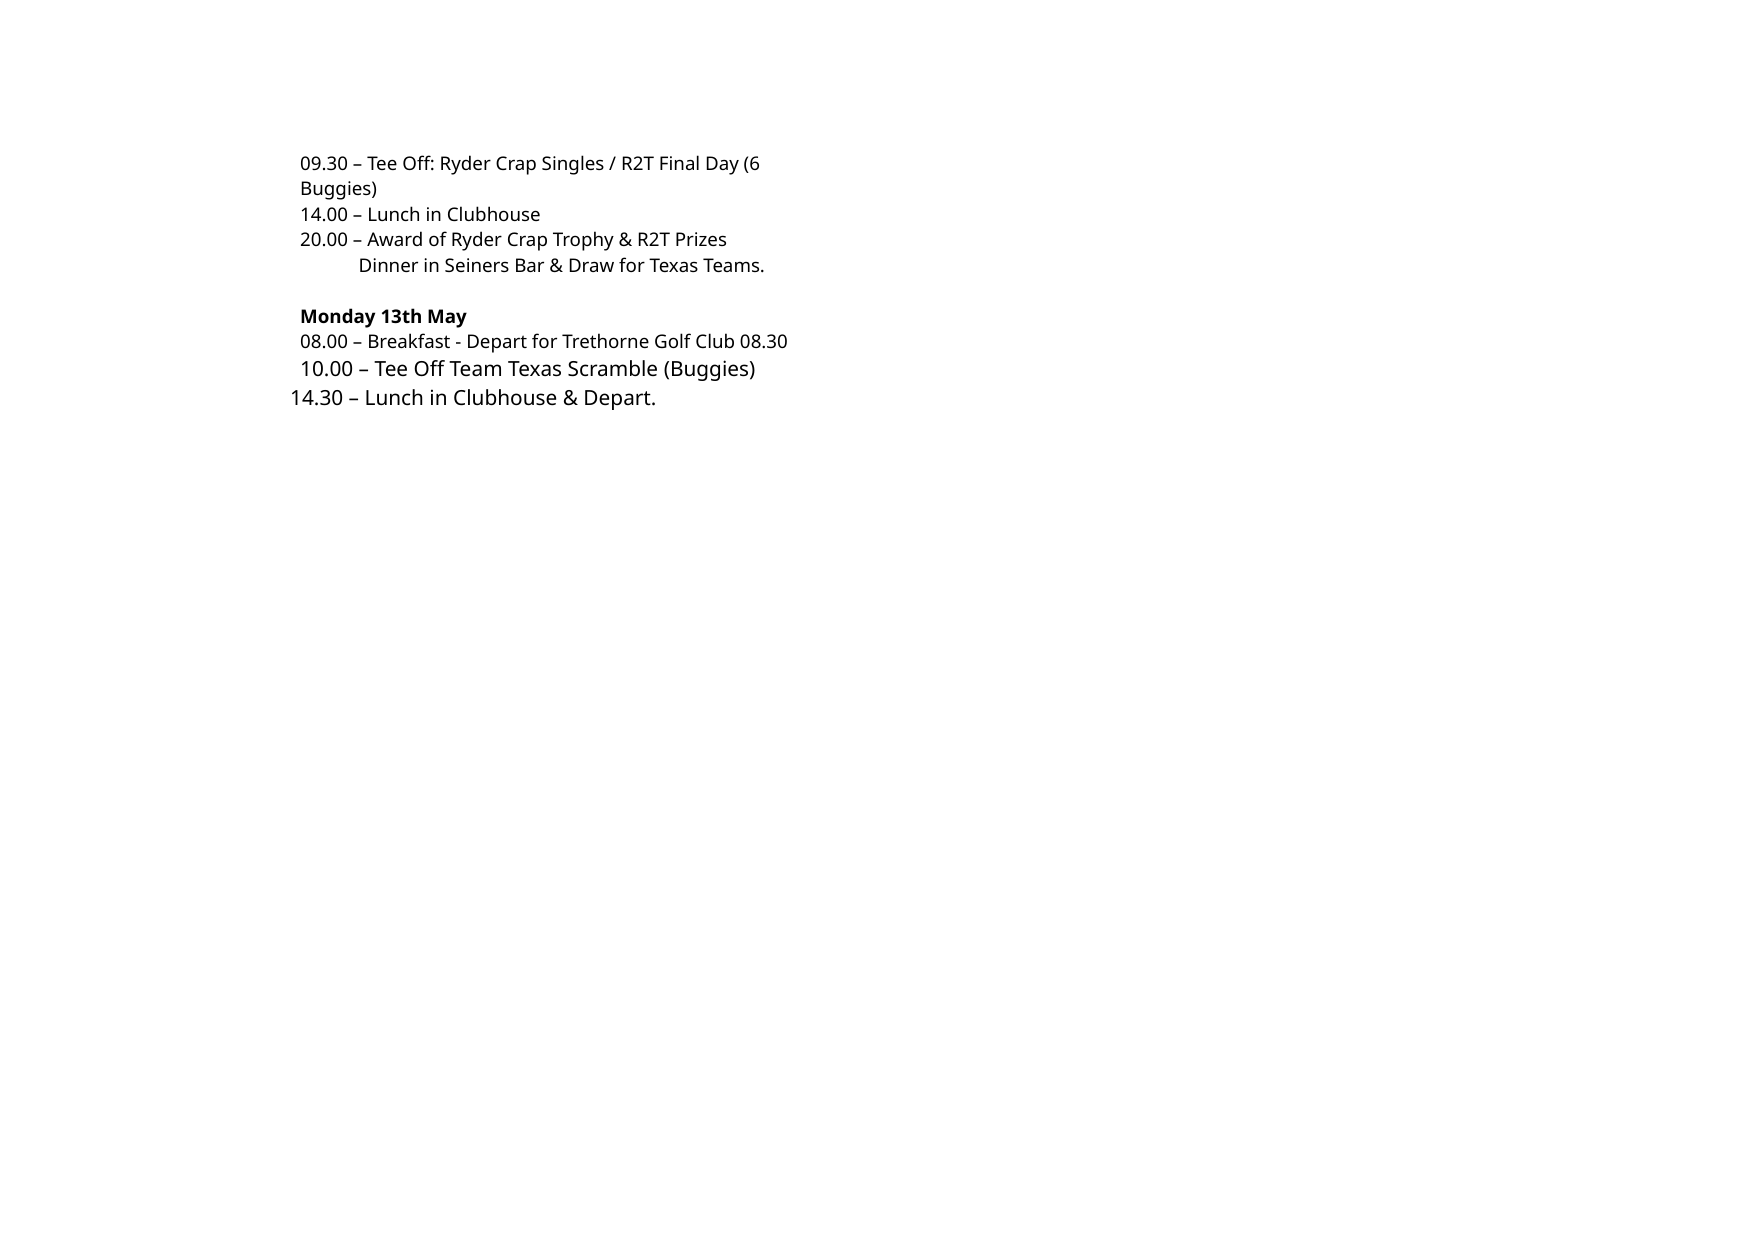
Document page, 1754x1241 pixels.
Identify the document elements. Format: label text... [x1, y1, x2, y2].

text 20.00 – Award of Ryder Crap Trophy & R2T Prizes [300, 227, 840, 252]
text 14.00 – Lunch in Clubhouse [300, 201, 840, 227]
text 14.30 – Lunch in Clubhouse & Depart. [225, 383, 840, 411]
text 08.00 – Breakfast - Depart for Trethorne Golf Club 08.30 [300, 329, 840, 354]
text Dinner in Seiners Bar & Draw for Texas Teams. [300, 252, 840, 278]
text Monday 13th May [300, 303, 840, 329]
text 10.00 – Tee Off Team Texas Scramble (Buggies) [300, 354, 840, 383]
text 09.30 – Tee Off: Ryder Crap Singles / R2T Final Day (6 Buggies) [300, 150, 840, 201]
